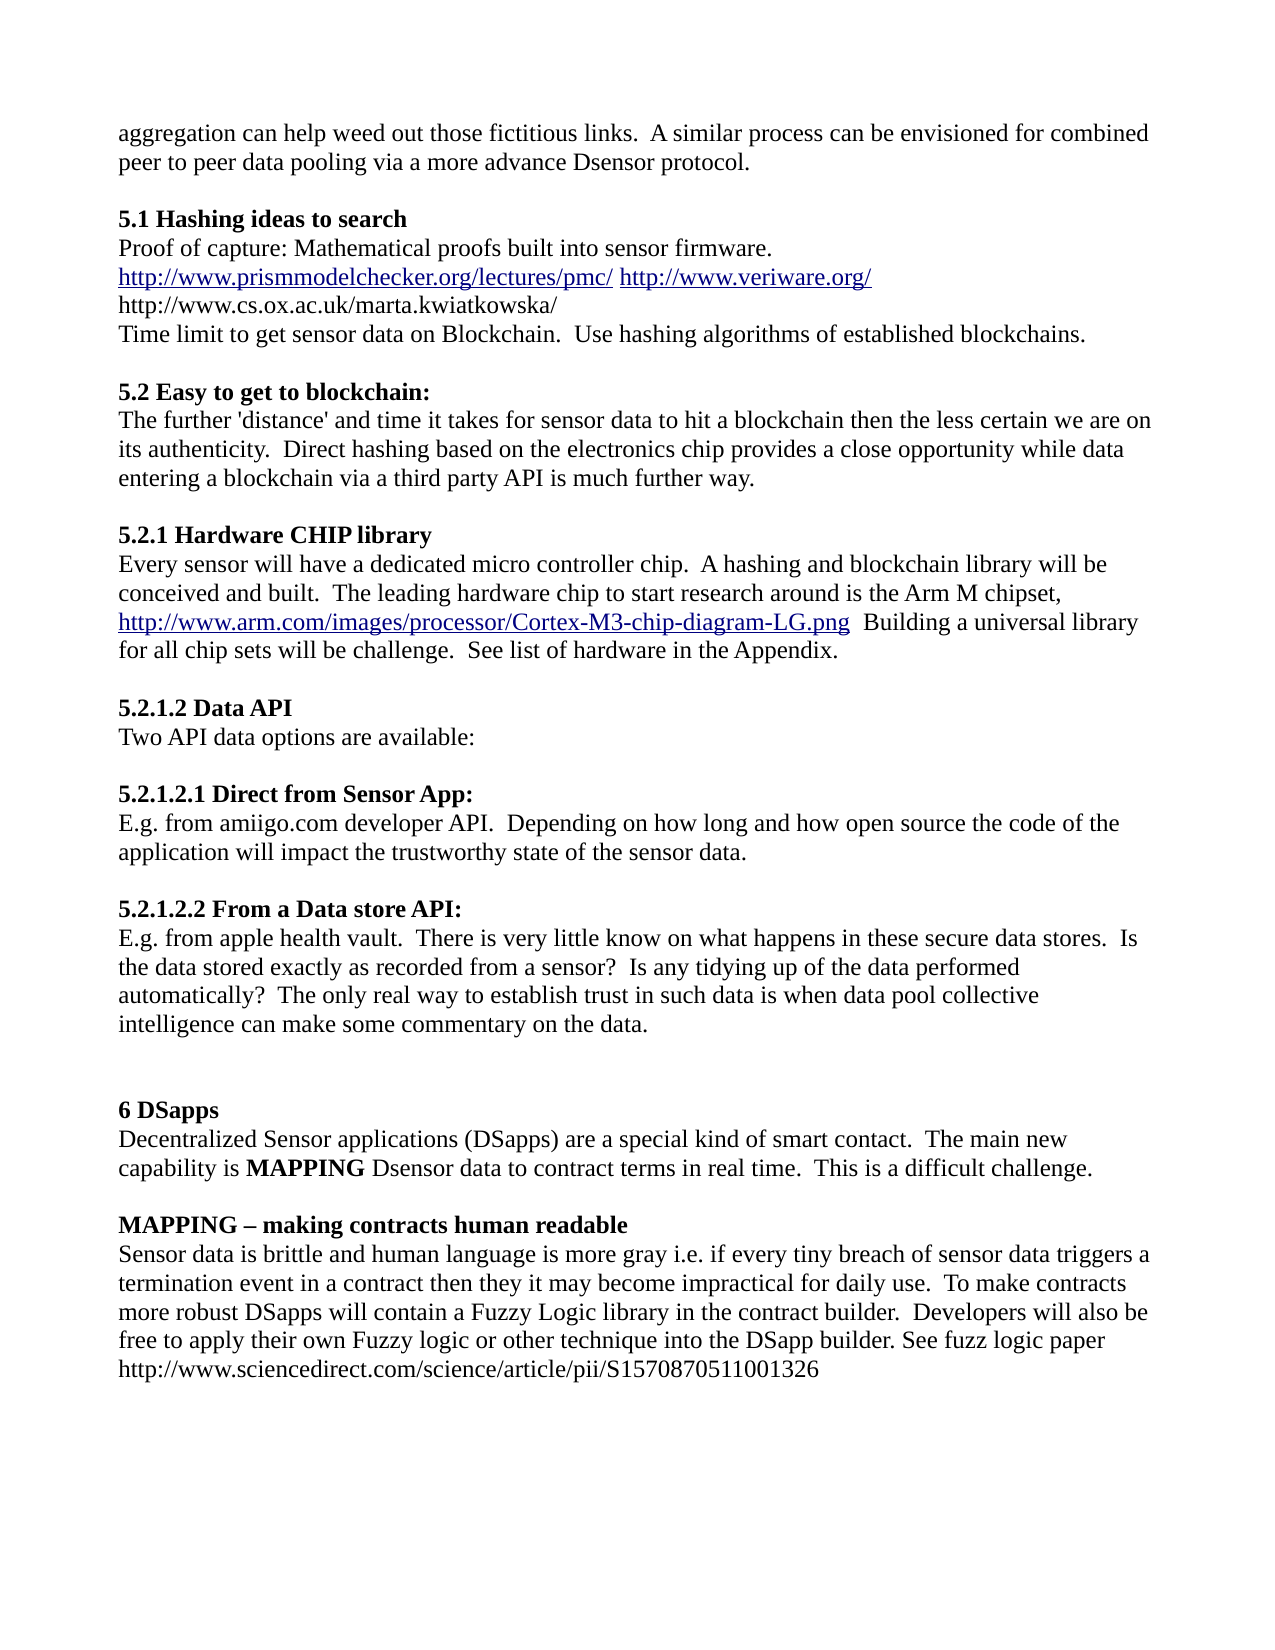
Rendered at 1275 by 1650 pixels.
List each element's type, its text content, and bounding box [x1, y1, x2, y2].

text E.g. from apple health vault. There is very little know on what happens in these secure data stores. Is the data stored exactly as recorded from a sensor? Is any tidying up of the data performed automatically? The only real way to establish trust in such data is when data pool collective intelligence can make some commentary on the data. [118, 923, 1157, 1038]
text Two API data options are available: [118, 722, 1157, 751]
text 5.2.1 Hardware CHIP library [118, 521, 1157, 549]
text Decentralized Sensor applications (DSapps) are a special kind of smart contact. The main new capability is MAPPING Dsensor data to contract terms in real time. This is a difficult challenge. [118, 1124, 1157, 1182]
text 5.2.1.2.2 From a Data store API: [118, 894, 1157, 923]
text 5.2.1.2.1 Direct from Sensor App: [118, 779, 1157, 808]
text aggregation can help weed out those fictitious links. A similar process can be envisioned for combined peer to peer data pooling via a more advance Dsensor protocol. [118, 118, 1157, 176]
text Every sensor will have a dedicated micro controller chip. A hashing and blockchain library will be conceived and built. The leading hardware chip to start research around is the Arm M chipset, http://www.arm.com/images/processor/Cortex-M3-chip-diagram-LG.png Building a universal library for all chip sets will be challenge. See list of hardware in the Appendix. [118, 549, 1157, 664]
text Proof of capture: Mathematical proofs built into sensor firmware. http://www.prismmodelchecker.org/lectures/pmc/ http://www.veriware.org/ http://www.cs.ox.ac.uk/marta.kwiatkowska/ [118, 233, 1157, 319]
text Time limit to get sensor data on Blockchain. Use hashing algorithms of established blockchains. [118, 319, 1157, 348]
text 6 DSapps [118, 1096, 1157, 1124]
text 5.2.1.2 Data API [118, 693, 1157, 722]
text 5.2 Easy to get to blockchain: [118, 377, 1157, 406]
text 5.1 Hashing ideas to search [118, 204, 1157, 233]
text E.g. from amiigo.com developer API. Depending on how long and how open source the code of the application will impact the trustworthy state of the sensor data. [118, 808, 1157, 866]
text Sensor data is brittle and human language is more gray i.e. if every tiny breach of sensor data triggers a termination event in a contract then they it may become impractical for daily use. To make contracts more robust DSapps will contain a Fuzzy Logic library in the contract builder. Developers will also be free to apply their own Fuzzy logic or other technique into the DSapp builder. See fuzz logic paper http://www.sciencedirect.com/science/article/pii/S1570870511001326 [118, 1239, 1157, 1383]
text The further 'distance' and time it takes for sensor data to hit a blockchain then the less certain we are on its authenticity. Direct hashing based on the electronics chip provides a close opportunity while data entering a blockchain via a third party API is much further way. [118, 406, 1157, 492]
text MAPPING – making contracts human readable [118, 1211, 1157, 1239]
